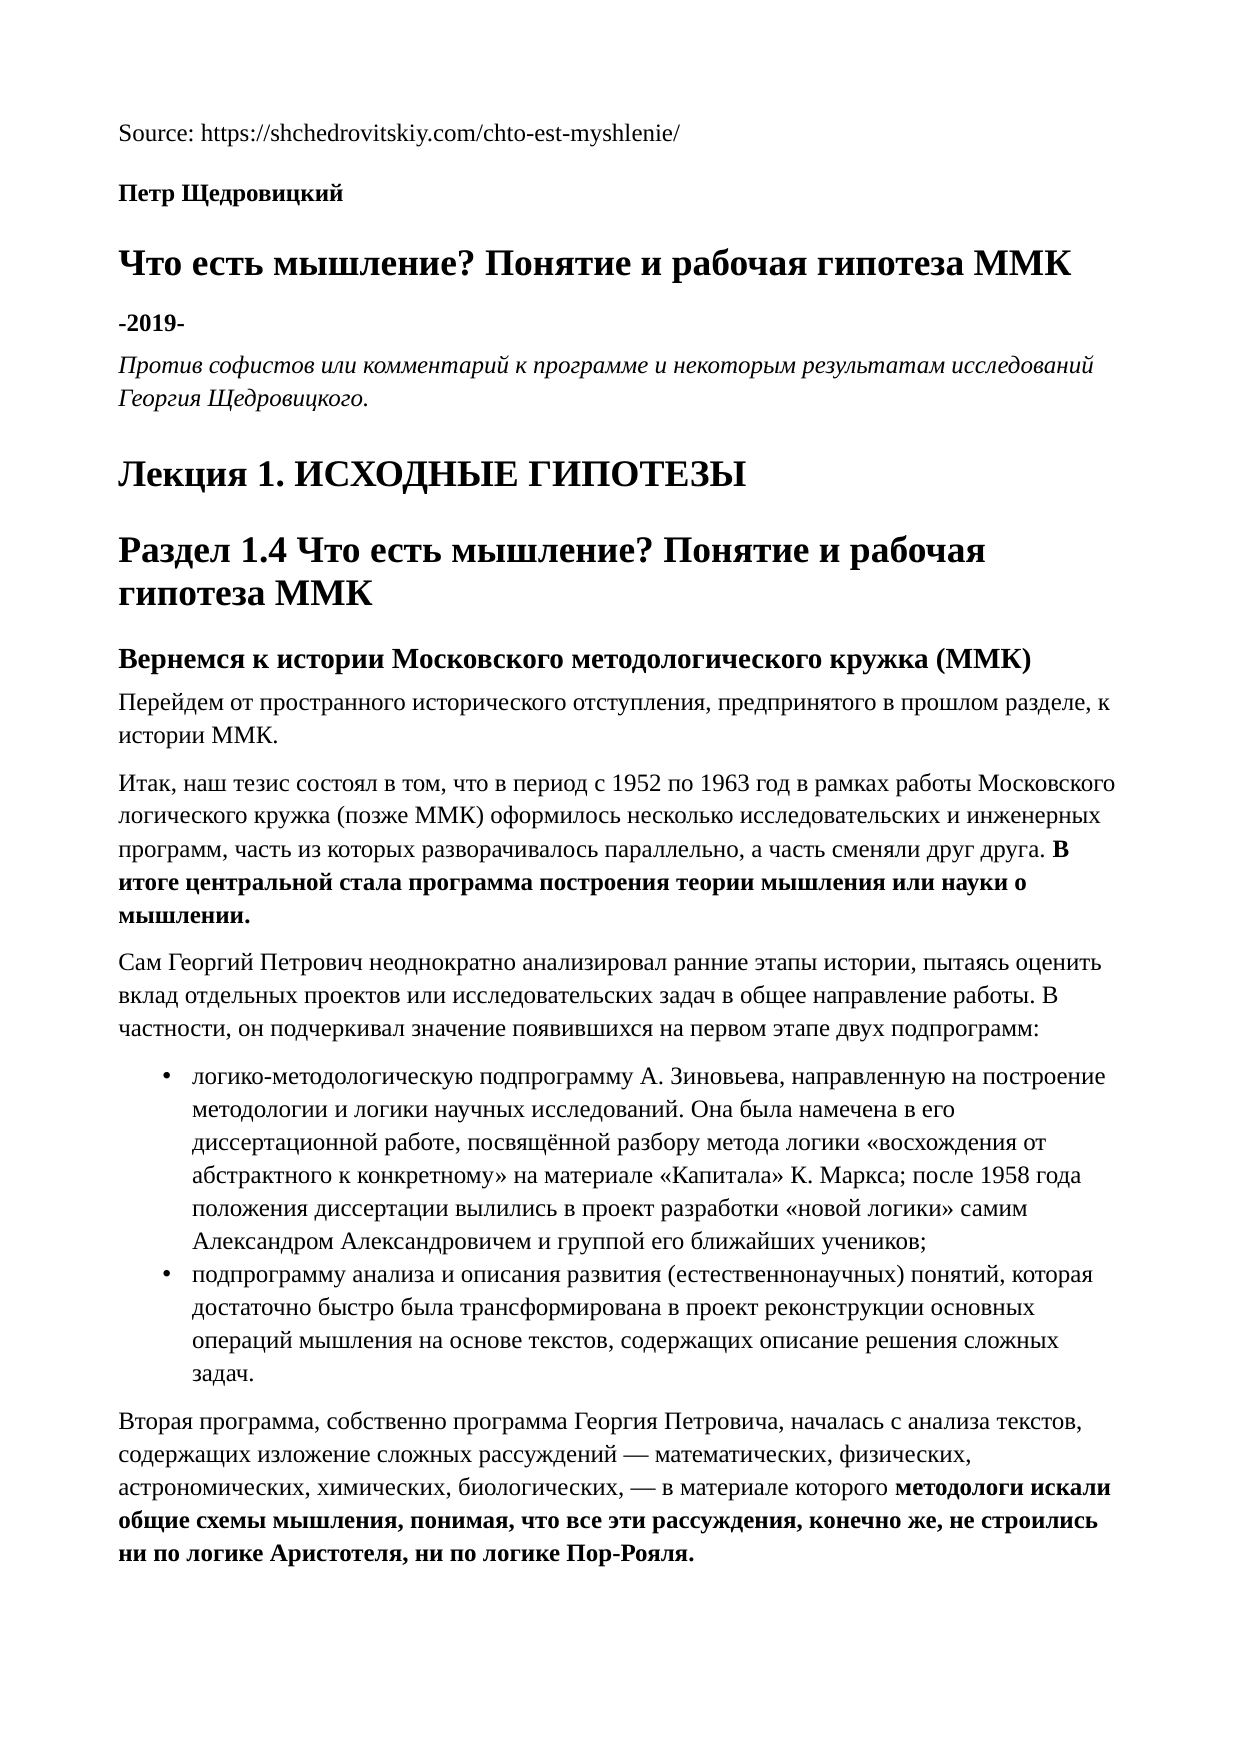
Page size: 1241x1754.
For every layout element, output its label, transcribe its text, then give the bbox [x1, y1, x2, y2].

subtitle Лекция 1. ИСХОДНЫЕ ГИПОТЕЗЫ [118, 451, 1122, 494]
text Вторая программа, собственно программа Георгия Петровича, началась с анализа текстов, содержащих изложение сложных рассуждений — математических, физических, астрономических, химических, биологических, — в материале которого методологи искали общие схемы мышления, понимая, что все эти рассуждения, конечно же, не строились ни по логике Аристотеля, ни по логике Пор-Рояля. [118, 1406, 1122, 1567]
text Против софистов или комментарий к программе и некоторым результатам исследований Георгия Щедровицкого. [118, 350, 1122, 411]
text Source: https://shchedrovitskiy.com/chto-est-myshlenie/ [118, 118, 1122, 147]
subtitle -2019- [118, 308, 1122, 337]
text Сам Георгий Петрович неоднократно анализировал ранние этапы истории, пытаясь оценить вклад отдельных проектов или исследовательских задач в общее направление работы. В частности, он подчеркивал значение появившихся на первом этапе двух подпрограмм: [118, 947, 1122, 1042]
subtitle Что есть мышление? Понятие и рабочая гипотеза ММК [118, 240, 1122, 283]
text Перейдем от пространного исторического отступления, предпринятого в прошлом разделе, к истории ММК. [118, 687, 1122, 749]
subtitle Раздел 1.4 Что есть мышление? Понятие и рабочая гипотеза ММК [118, 528, 1122, 614]
list подпрограмму анализа и описания развития (естественнонаучных) понятий, которая достаточно быстро была трансформирована в проект реконструкции основных операций мышления на основе текстов, содержащих описание решения сложных задач. [162, 1259, 1122, 1387]
list логико-методологическую подпрограмму А. Зиновьева, направленную на построение методологии и логики научных исследований. Она была намечена в его диссертационной работе, посвящённой разбору метода логики «восхождения от абстрактного к конкретному» на материале «Капитала» К. Маркса; после 1958 года положения диссертации вылились в проект разработки «новой логики» самим Александром Александровичем и группой его ближайших учеников; [162, 1061, 1122, 1255]
text Итак, наш тезис состоял в том, что в период с 1952 по 1963 год в рамках работы Московского логического кружка (позже ММК) оформилось несколько исследовательских и инженерных программ, часть из которых разворачивалось параллельно, а часть сменяли друг друга. В итоге центральной стала программа построения теории мышления или науки о мышлении. [118, 768, 1122, 928]
subtitle Вернемся к истории Московского методологического кружка (ММК) [118, 641, 1122, 674]
subtitle Петр Щедровицкий [118, 178, 1122, 207]
